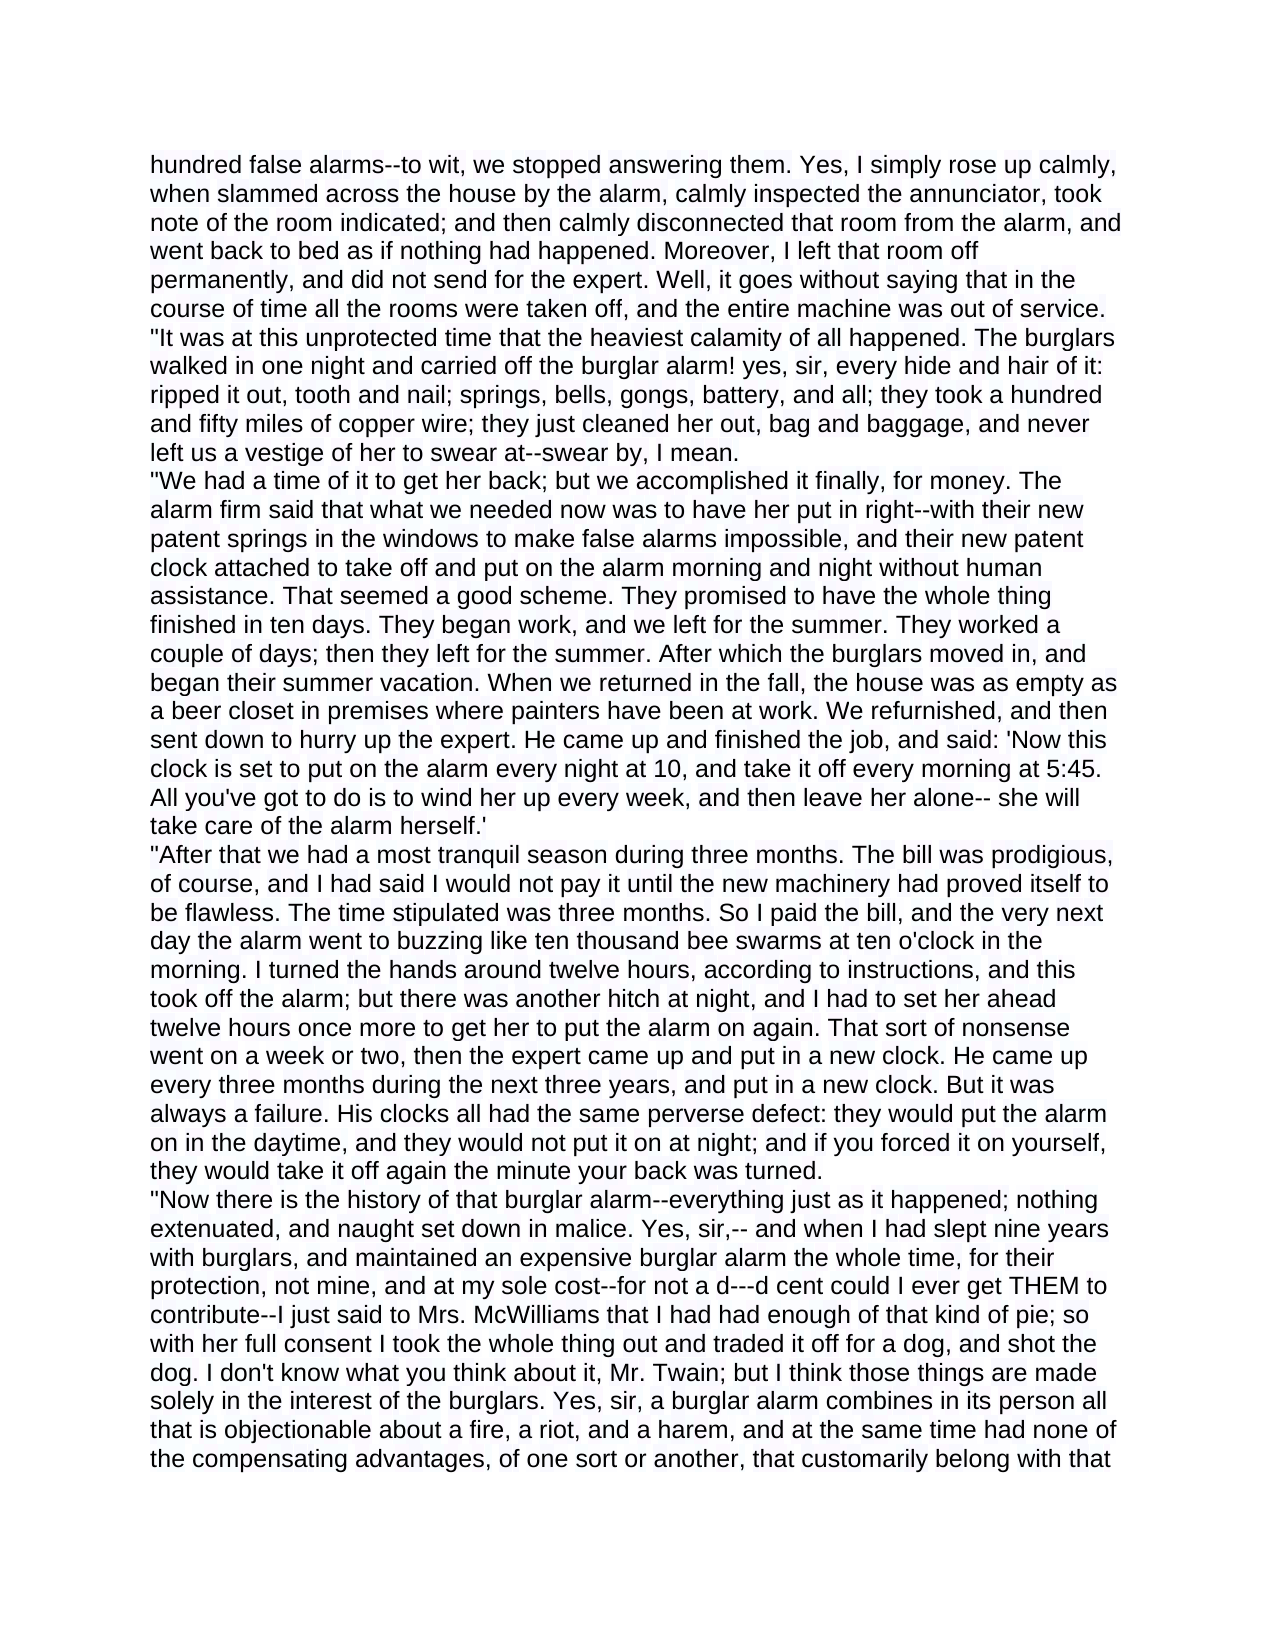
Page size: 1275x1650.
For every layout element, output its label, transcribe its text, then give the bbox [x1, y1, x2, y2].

text "Now there is the history of that burglar alarm--everything just as it happened; nothing extenuated, and naught set down in malice. Yes, sir,-- and when I had slept nine years with burglars, and maintained an expensive burglar alarm the whole time, for their protection, not mine, and at my sole cost--for not a d---d cent could I ever get THEM to contribute--I just said to Mrs. McWilliams that I had had enough of that kind of pie; so with her full consent I took the whole thing out and traded it off for a dog, and shot the dog. I don't know what you think about it, Mr. Twain; but I think those things are made solely in the interest of the burglars. Yes, sir, a burglar alarm combines in its person all that is objectionable about a fire, a riot, and a harem, and at the same time had none of the compensating advantages, of one sort or another, that customarily belong with that combination. Good-by: I get off here." [150, 1185, 1125, 1472]
text "We had a time of it to get her back; but we accomplished it finally, for money. The alarm firm said that what we needed now was to have her put in right--with their new patent springs in the windows to make false alarms impossible, and their new patent clock attached to take off and put on the alarm morning and night without human assistance. That seemed a good scheme. They promised to have the whole thing finished in ten days. They began work, and we left for the summer. They worked a couple of days; then they left for the summer. After which the burglars moved in, and began their summer vacation. When we returned in the fall, the house was as empty as a beer closet in premises where painters have been at work. We refurnished, and then sent down to hurry up the expert. He came up and finished the job, and said: 'Now this clock is set to put on the alarm every night at 10, and take it off every morning at 5:45. All you've got to do is to wind her up every week, and then leave her alone-- she will take care of the alarm herself.' [150, 466, 1125, 840]
text "After that we had a most tranquil season during three months. The bill was prodigious, of course, and I had said I would not pay it until the new machinery had proved itself to be flawless. The time stipulated was three months. So I paid the bill, and the very next day the alarm went to buzzing like ten thousand bee swarms at ten o'clock in the morning. I turned the hands around twelve hours, according to instructions, and this took off the alarm; but there was another hitch at night, and I had to set her ahead twelve hours once more to get her to put the alarm on again. That sort of nonsense went on a week or two, then the expert came up and put in a new clock. He came up every three months during the next three years, and put in a new clock. But it was always a failure. His clocks all had the same perverse defect: they would put the alarm on in the daytime, and they would not put it on at night; and if you forced it on yourself, they would take it off again the minute your back was turned. [150, 840, 1125, 1185]
text "At length a perfectly natural thing came about--after we had answered three or four hundred false alarms--to wit, we stopped answering them. Yes, I simply rose up calmly, when slammed across the house by the alarm, calmly inspected the annunciator, took note of the room indicated; and then calmly disconnected that room from the alarm, and went back to bed as if nothing had happened. Moreover, I left that room off permanently, and did not send for the expert. Well, it goes without saying that in the course of time all the rooms were taken off, and the entire machine was out of service. [150, 150, 1125, 322]
text "It was at this unprotected time that the heaviest calamity of all happened. The burglars walked in one night and carried off the burglar alarm! yes, sir, every hide and hair of it: ripped it out, tooth and nail; springs, bells, gongs, battery, and all; they took a hundred and fifty miles of copper wire; they just cleaned her out, bag and baggage, and never left us a vestige of her to swear at--swear by, I mean. [150, 322, 1125, 466]
